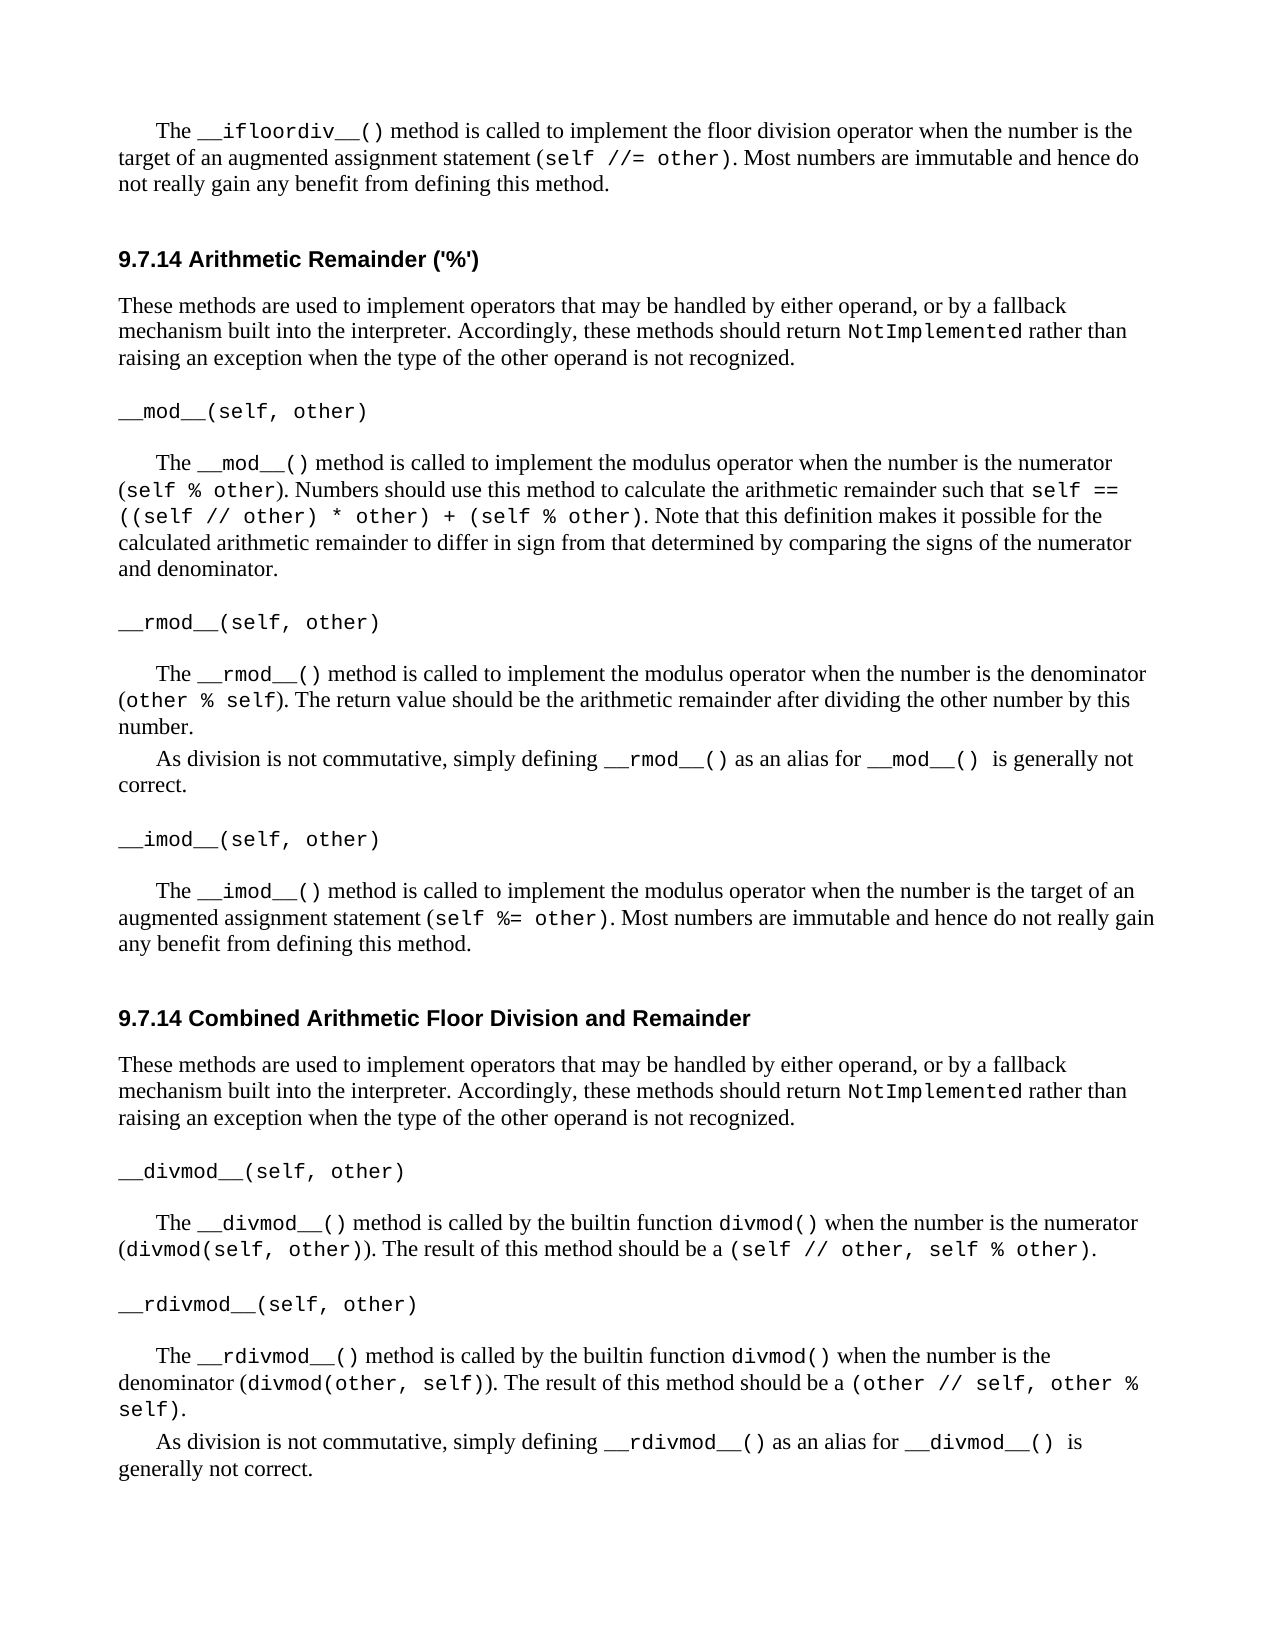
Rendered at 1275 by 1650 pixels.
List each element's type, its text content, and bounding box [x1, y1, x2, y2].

text __divmod__(self, other) [118, 1161, 1157, 1185]
text __rdivmod__(self, other) [118, 1294, 1157, 1318]
text __rmod__(self, other) [118, 612, 1157, 636]
text As division is not commutative, simply defining __rmod__() as an alias for __mod__() is generally not correct. [118, 746, 1157, 798]
text The __imod__() method is called to implement the modulus operator when the number is the target of an augmented assignment statement (self %= other). Most numbers are immutable and hence do not really gain any benefit from defining this method. [118, 878, 1157, 957]
text __mod__(self, other) [118, 401, 1157, 425]
text These methods are used to implement operators that may be handled by either operand, or by a fallback mechanism built into the interpreter. Accordingly, these methods should return NotImplemented rather than raising an exception when the type of the other operand is not recognized. [118, 1052, 1157, 1130]
subtitle 9.7.14 Arithmetic Remainder ('%') [118, 241, 1157, 272]
text The __mod__() method is called to implement the modulus operator when the number is the numerator (self % other). Numbers should use this method to calculate the arithmetic remainder such that self == ((self // other) * other) + (self % other). Note that this definition makes it possible for the calculated arithmetic remainder to differ in sign from that determined by comparing the signs of the numerator and denominator. [118, 450, 1157, 581]
text The __rdivmod__() method is called by the builtin function divmod() when the number is the denominator (divmod(other, self)). The result of this method should be a (other // self, other % self). [118, 1343, 1157, 1423]
text These methods are used to implement operators that may be handled by either operand, or by a fallback mechanism built into the interpreter. Accordingly, these methods should return NotImplemented rather than raising an exception when the type of the other operand is not recognized. [118, 293, 1157, 370]
subtitle 9.7.14 Combined Arithmetic Floor Division and Remainder [118, 1000, 1157, 1032]
text The __divmod__() method is called by the builtin function divmod() when the number is the numerator (divmod(self, other)). The result of this method should be a (self // other, self % other). [118, 1210, 1157, 1263]
text __imod__(self, other) [118, 829, 1157, 853]
text The __rmod__() method is called to implement the modulus operator when the number is the denominator (other % self). The return value should be the arithmetic remainder after dividing the other number by this number. [118, 661, 1157, 739]
text The __ifloordiv__() method is called to implement the floor division operator when the number is the target of an augmented assignment statement (self //= other). Most numbers are immutable and hence do not really gain any benefit from defining this method. [118, 118, 1157, 197]
text As division is not commutative, simply defining __rdivmod__() as an alias for __divmod__() is generally not correct. [118, 1429, 1157, 1481]
